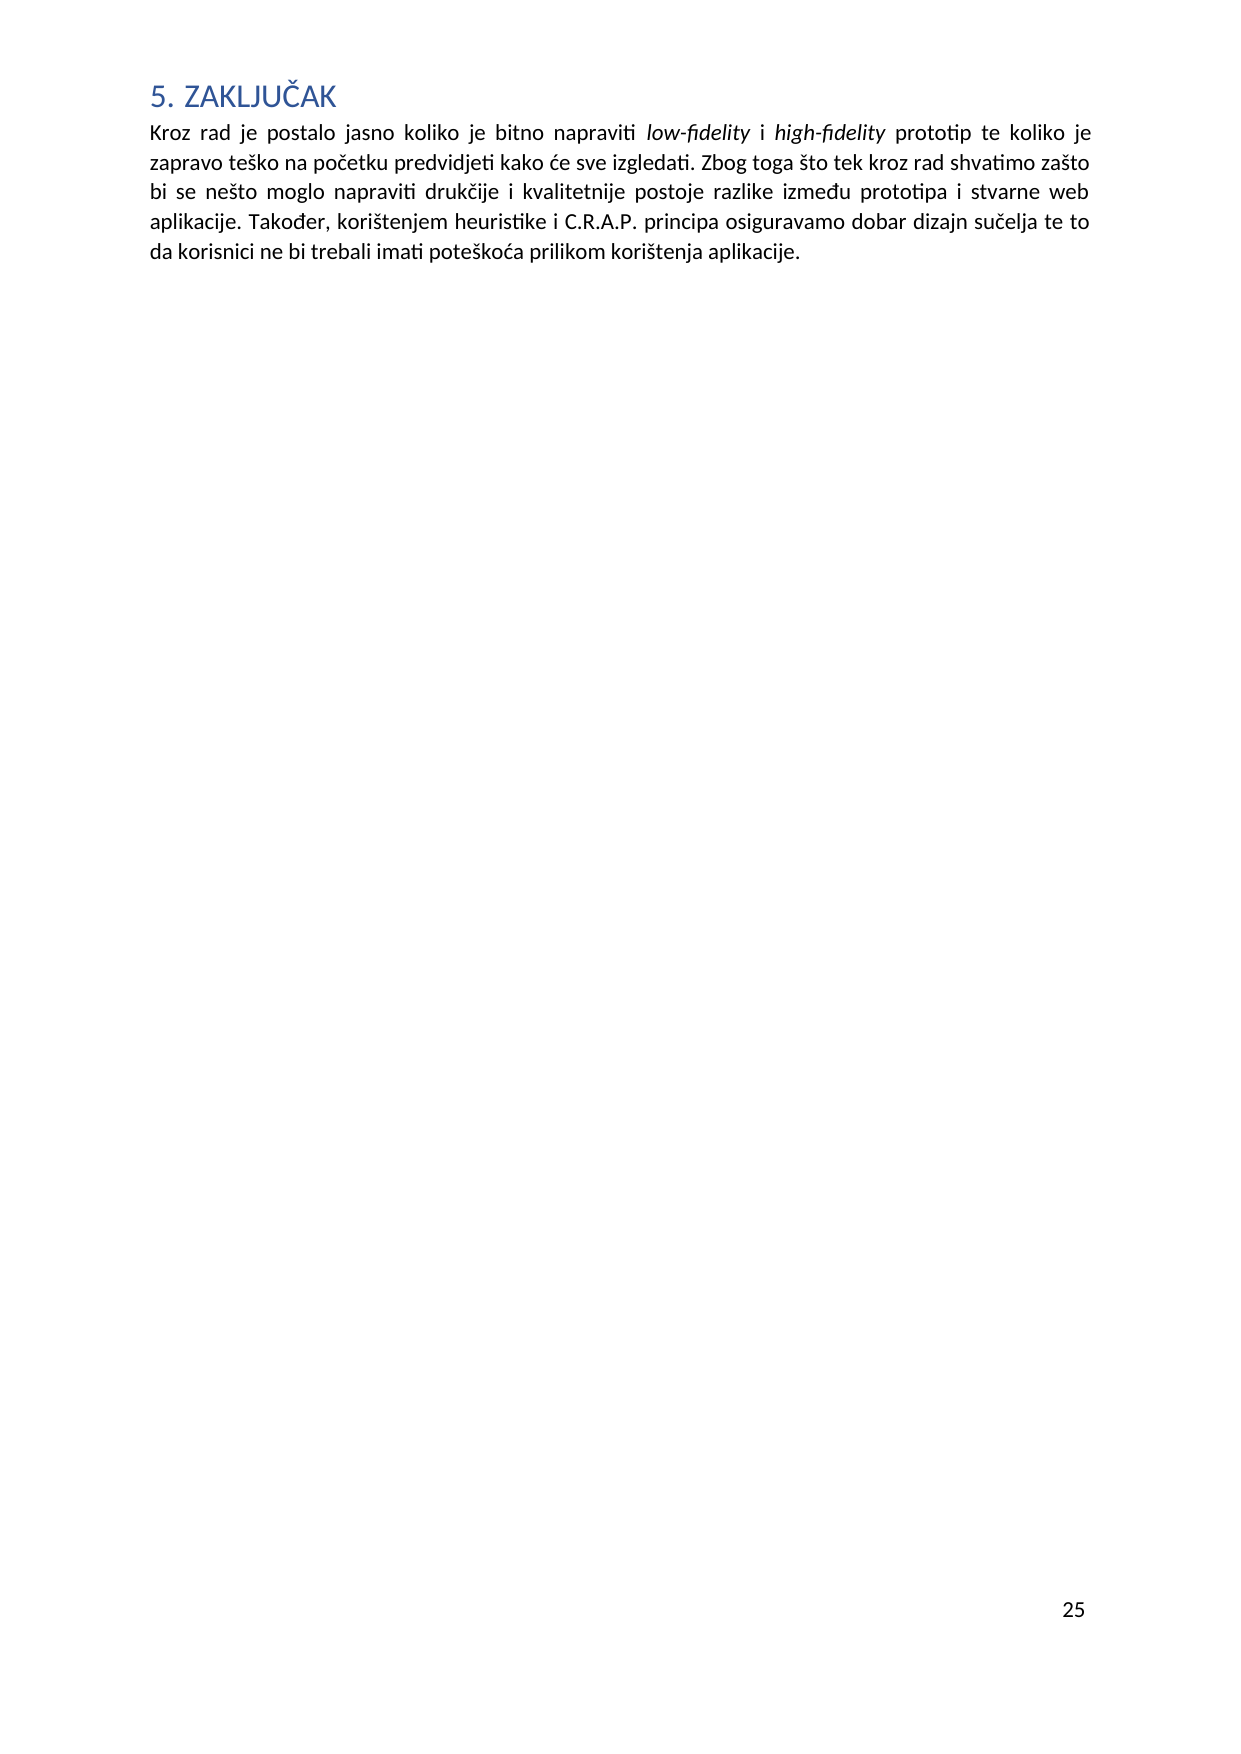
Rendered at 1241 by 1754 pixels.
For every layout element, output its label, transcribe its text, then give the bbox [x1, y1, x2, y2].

text Kroz rad je postalo jasno koliko je bitno napraviti low-fidelity i high-fidelity prototip te koliko je zapravo teško na početku predvidjeti kako će sve izgledati. Zbog toga što tek kroz rad shvatimo zašto bi se nešto moglo napraviti drukčije i kvalitetnije postoje razlike između prototipa i stvarne web aplikacije. Također, korištenjem heuristike i C.R.A.P. principa osiguravamo dobar dizajn sučelja te to da korisnici ne bi trebali imati poteškoća prilikom korištenja aplikacije. [149, 118, 1092, 265]
subtitle 5. ZAKLJUČAK [149, 75, 1152, 116]
